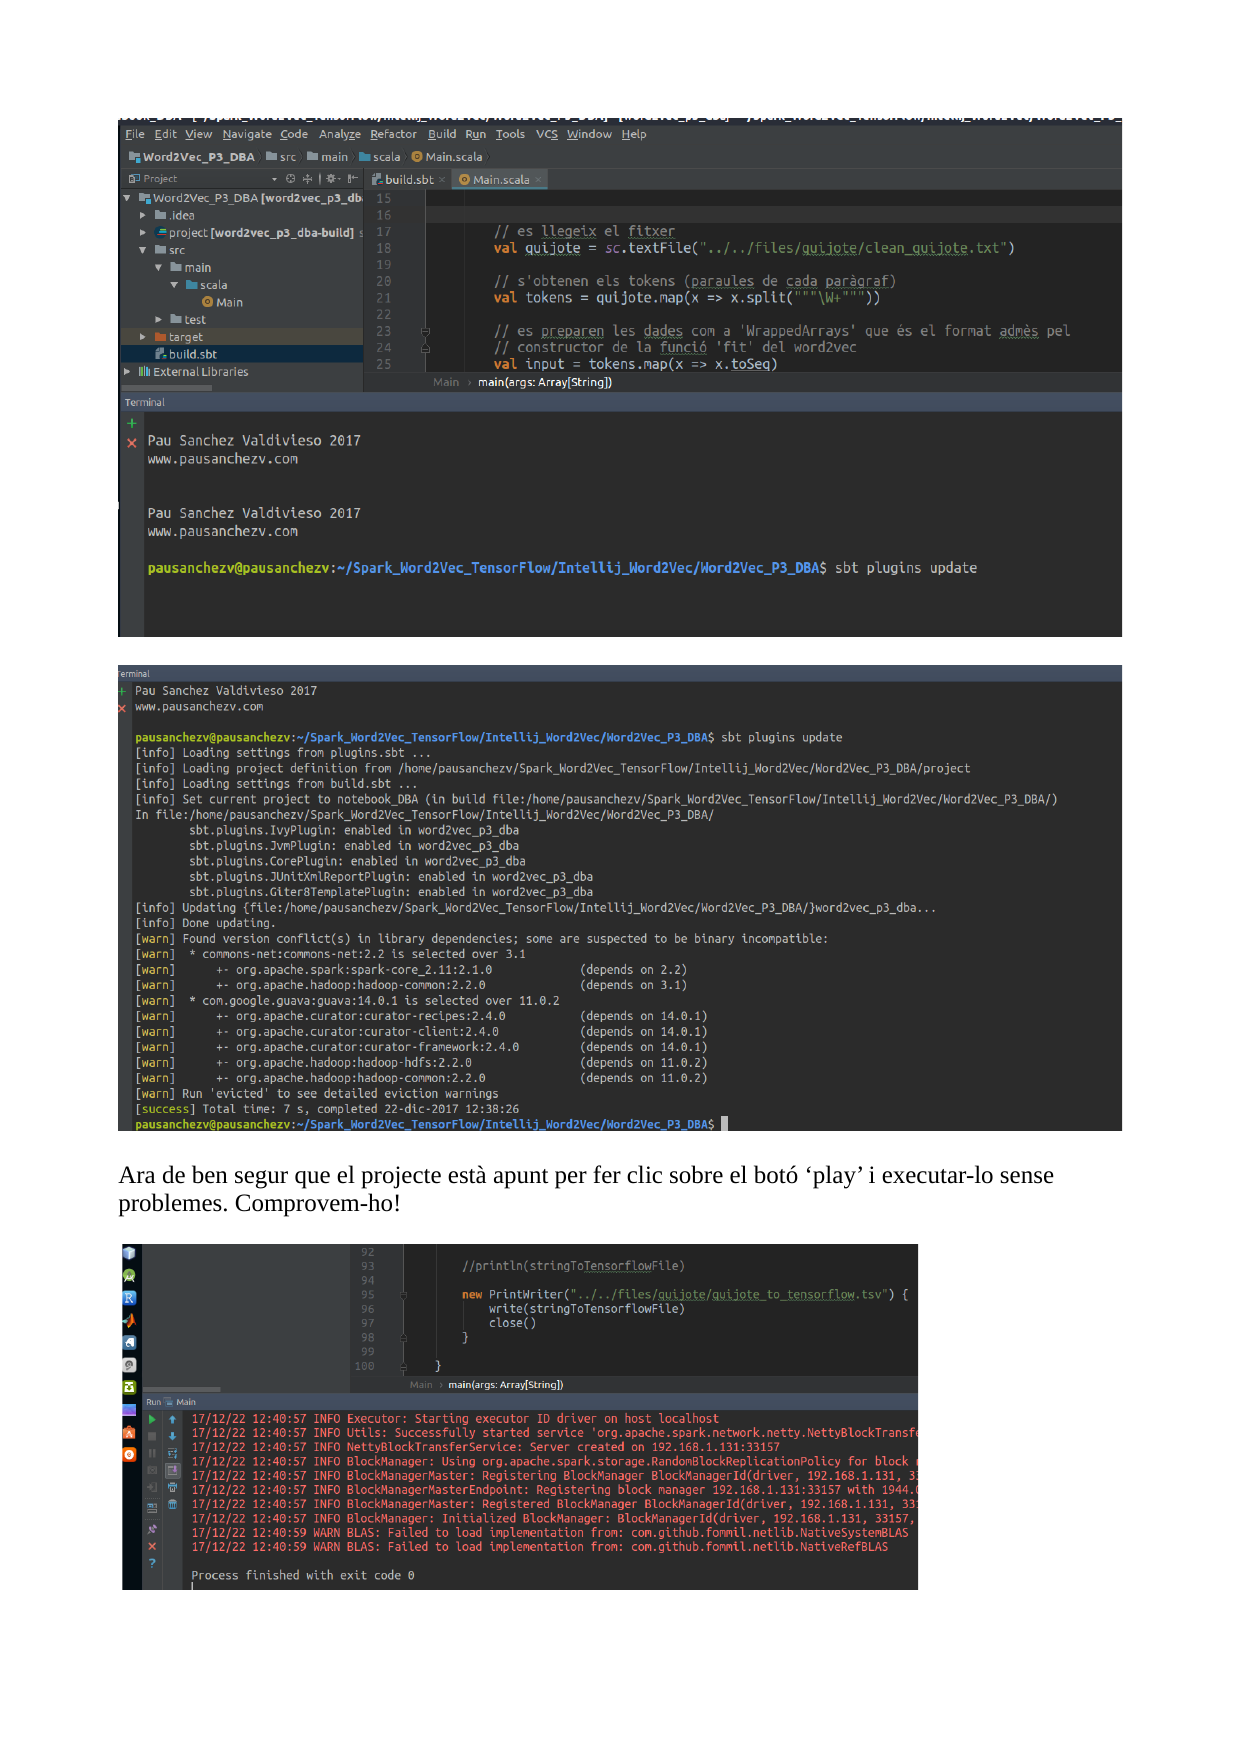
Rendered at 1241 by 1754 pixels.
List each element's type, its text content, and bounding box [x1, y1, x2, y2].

picture [118, 118, 1123, 637]
text Ara de ben segur que el projecte està apunt per fer clic sobre el botó ‘play’ i executar-lo sense problemes. Comprovem-ho! [118, 1160, 1122, 1217]
picture [118, 665, 1123, 1131]
picture [122, 1244, 919, 1590]
